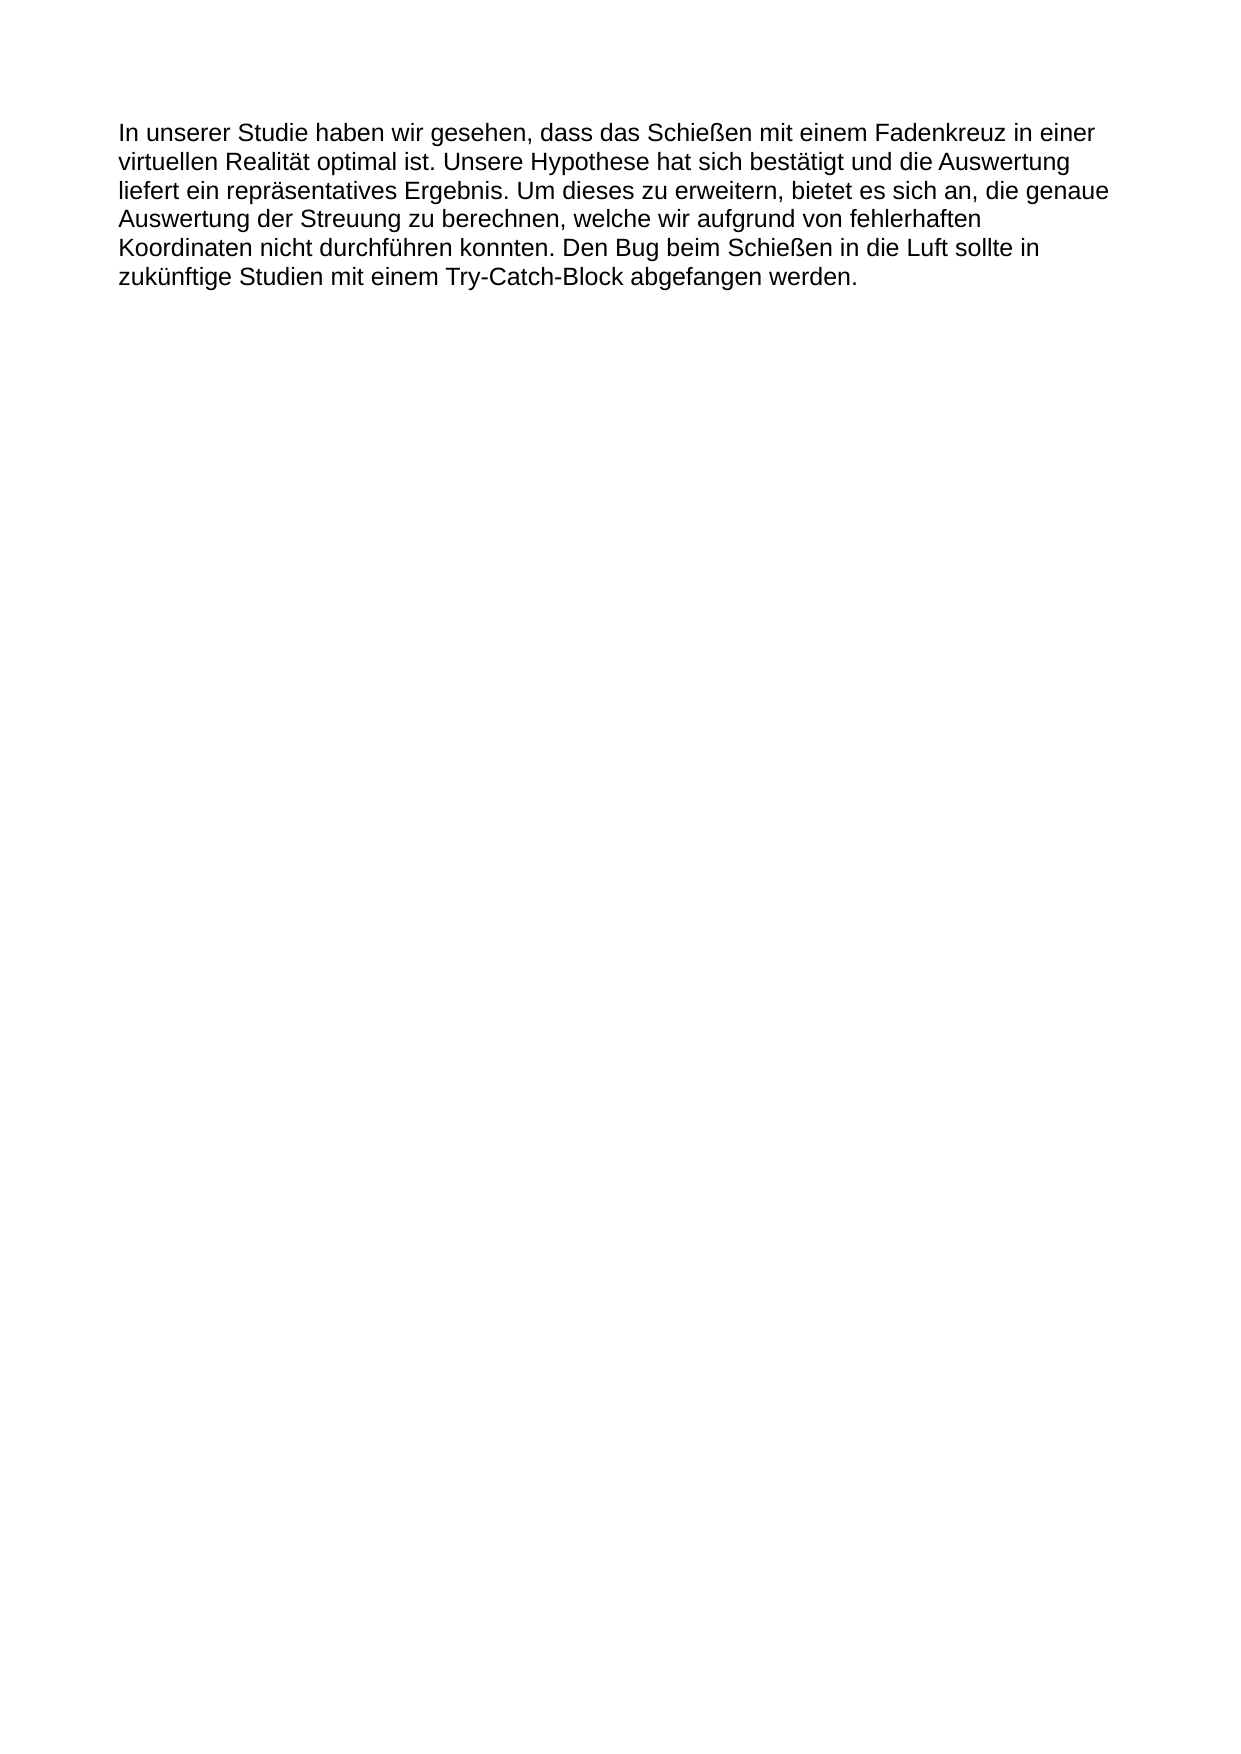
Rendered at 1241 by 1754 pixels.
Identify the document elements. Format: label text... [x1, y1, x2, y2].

text In unserer Studie haben wir gesehen, dass das Schießen mit einem Fadenkreuz in einer virtuellen Realität optimal ist. Unsere Hypothese hat sich bestätigt und die Auswertung liefert ein repräsentatives Ergebnis. Um dieses zu erweitern, bietet es sich an, die genaue Auswertung der Streuung zu berechnen, welche wir aufgrund von fehlerhaften Koordinaten nicht durchführen konnten. Den Bug beim Schießen in die Luft sollte in zukünftige Studien mit einem Try-Catch-Block abgefangen werden. [118, 118, 1122, 291]
